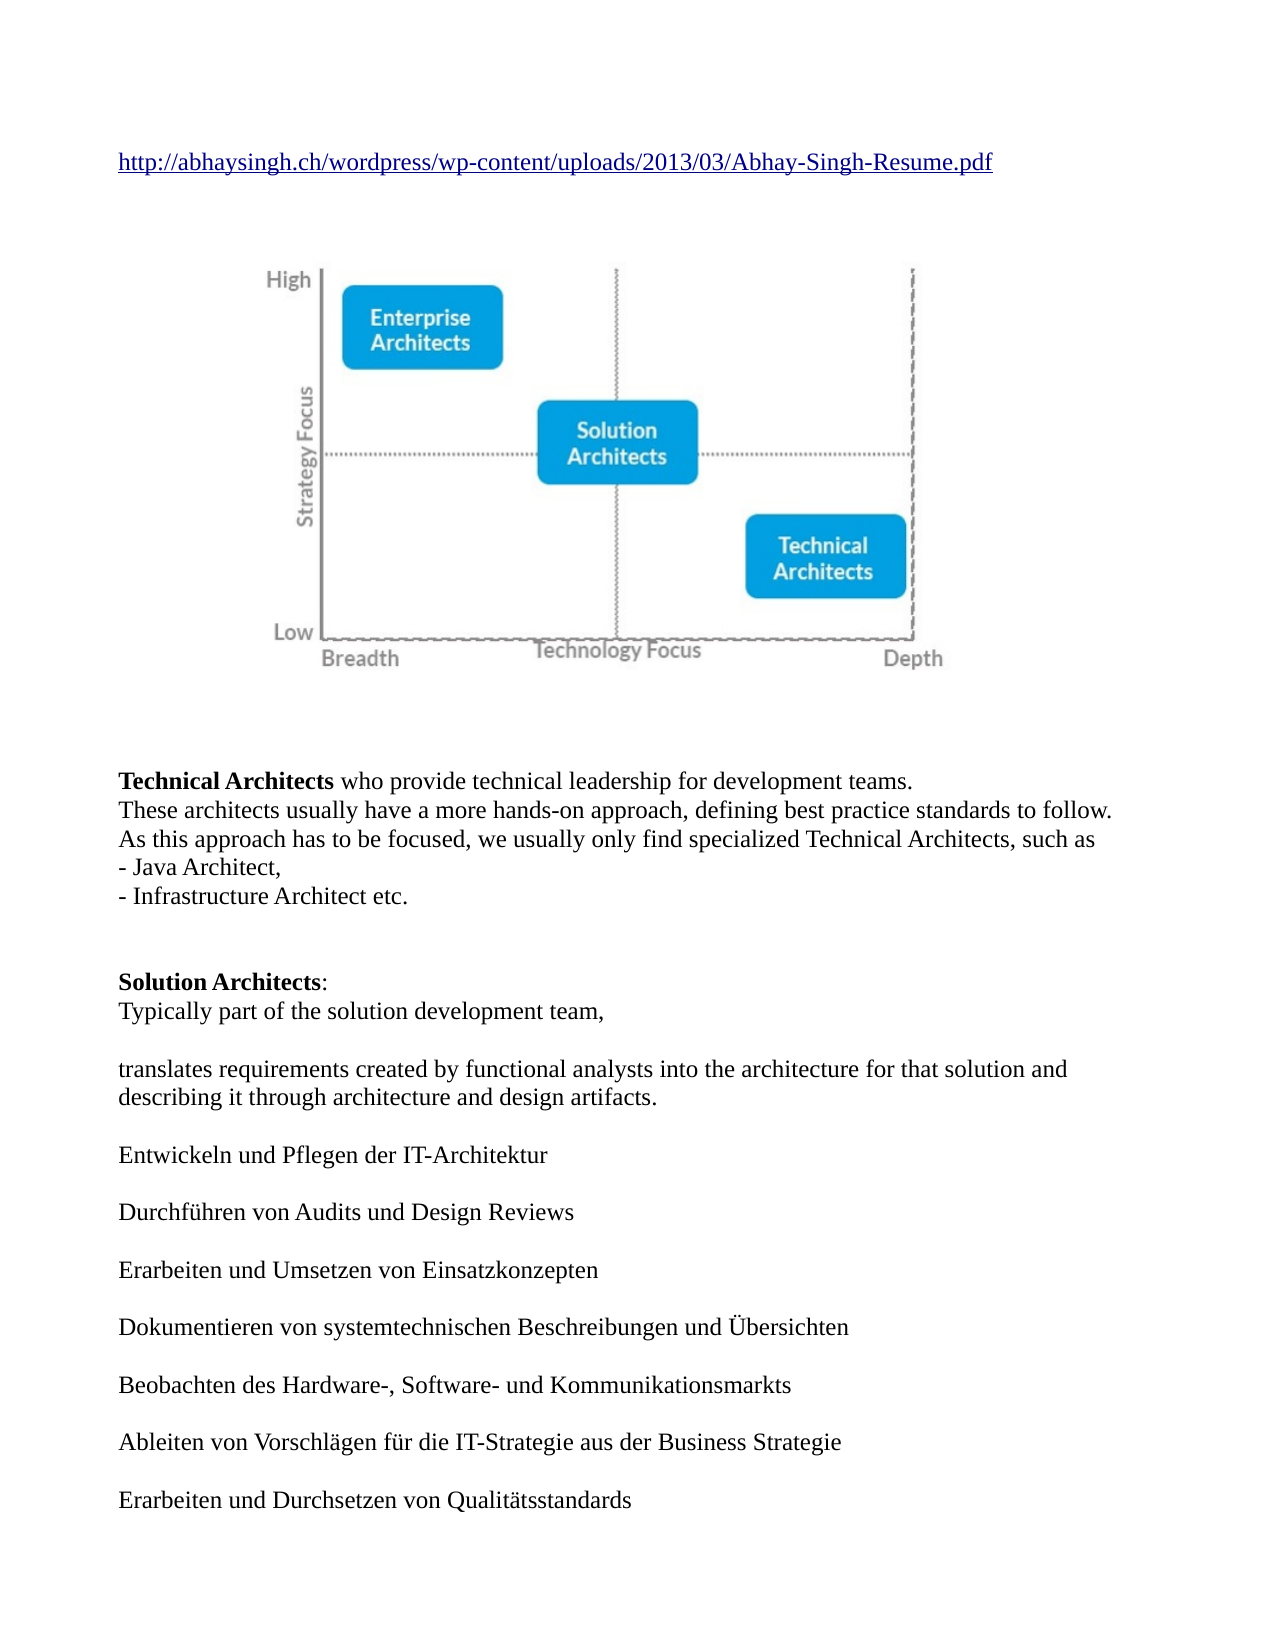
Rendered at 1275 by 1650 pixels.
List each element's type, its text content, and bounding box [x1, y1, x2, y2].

text These architects usually have a more hands-on approach, defining best practice standards to follow. [118, 795, 1157, 824]
text Durchführen von Audits und Design Reviews [118, 1197, 1157, 1226]
text translates requirements created by functional analysts into the architecture for that solution and describing it through architecture and design artifacts. [118, 1054, 1157, 1111]
picture [227, 233, 1048, 709]
text Beobachten des Hardware-, Software- und Kommunikationsmarkts [118, 1370, 1157, 1399]
text Solution Architects: [118, 967, 1157, 996]
text Ableiten von Vorschlägen für die IT-Strategie aus der Business Strategie [118, 1427, 1157, 1456]
text Technical Architects who provide technical leadership for development teams. [118, 766, 1157, 795]
text Dokumentieren von systemtechnischen Beschreibungen und Übersichten [118, 1312, 1157, 1341]
text Typically part of the solution development team, [118, 996, 1157, 1025]
text As this approach has to be focused, we usually only find specialized Technical Architects, such as - Java Architect, - Infrastructure Architect etc. [118, 824, 1157, 910]
text Erarbeiten und Durchsetzen von Qualitätsstandards [118, 1485, 1157, 1514]
text http://abhaysingh.ch/wordpress/wp-content/uploads/2013/03/Abhay-Singh-Resume.pdf [118, 147, 1157, 176]
text Entwickeln und Pflegen der IT-Architektur [118, 1140, 1157, 1169]
text Erarbeiten und Umsetzen von Einsatzkonzepten [118, 1255, 1157, 1284]
